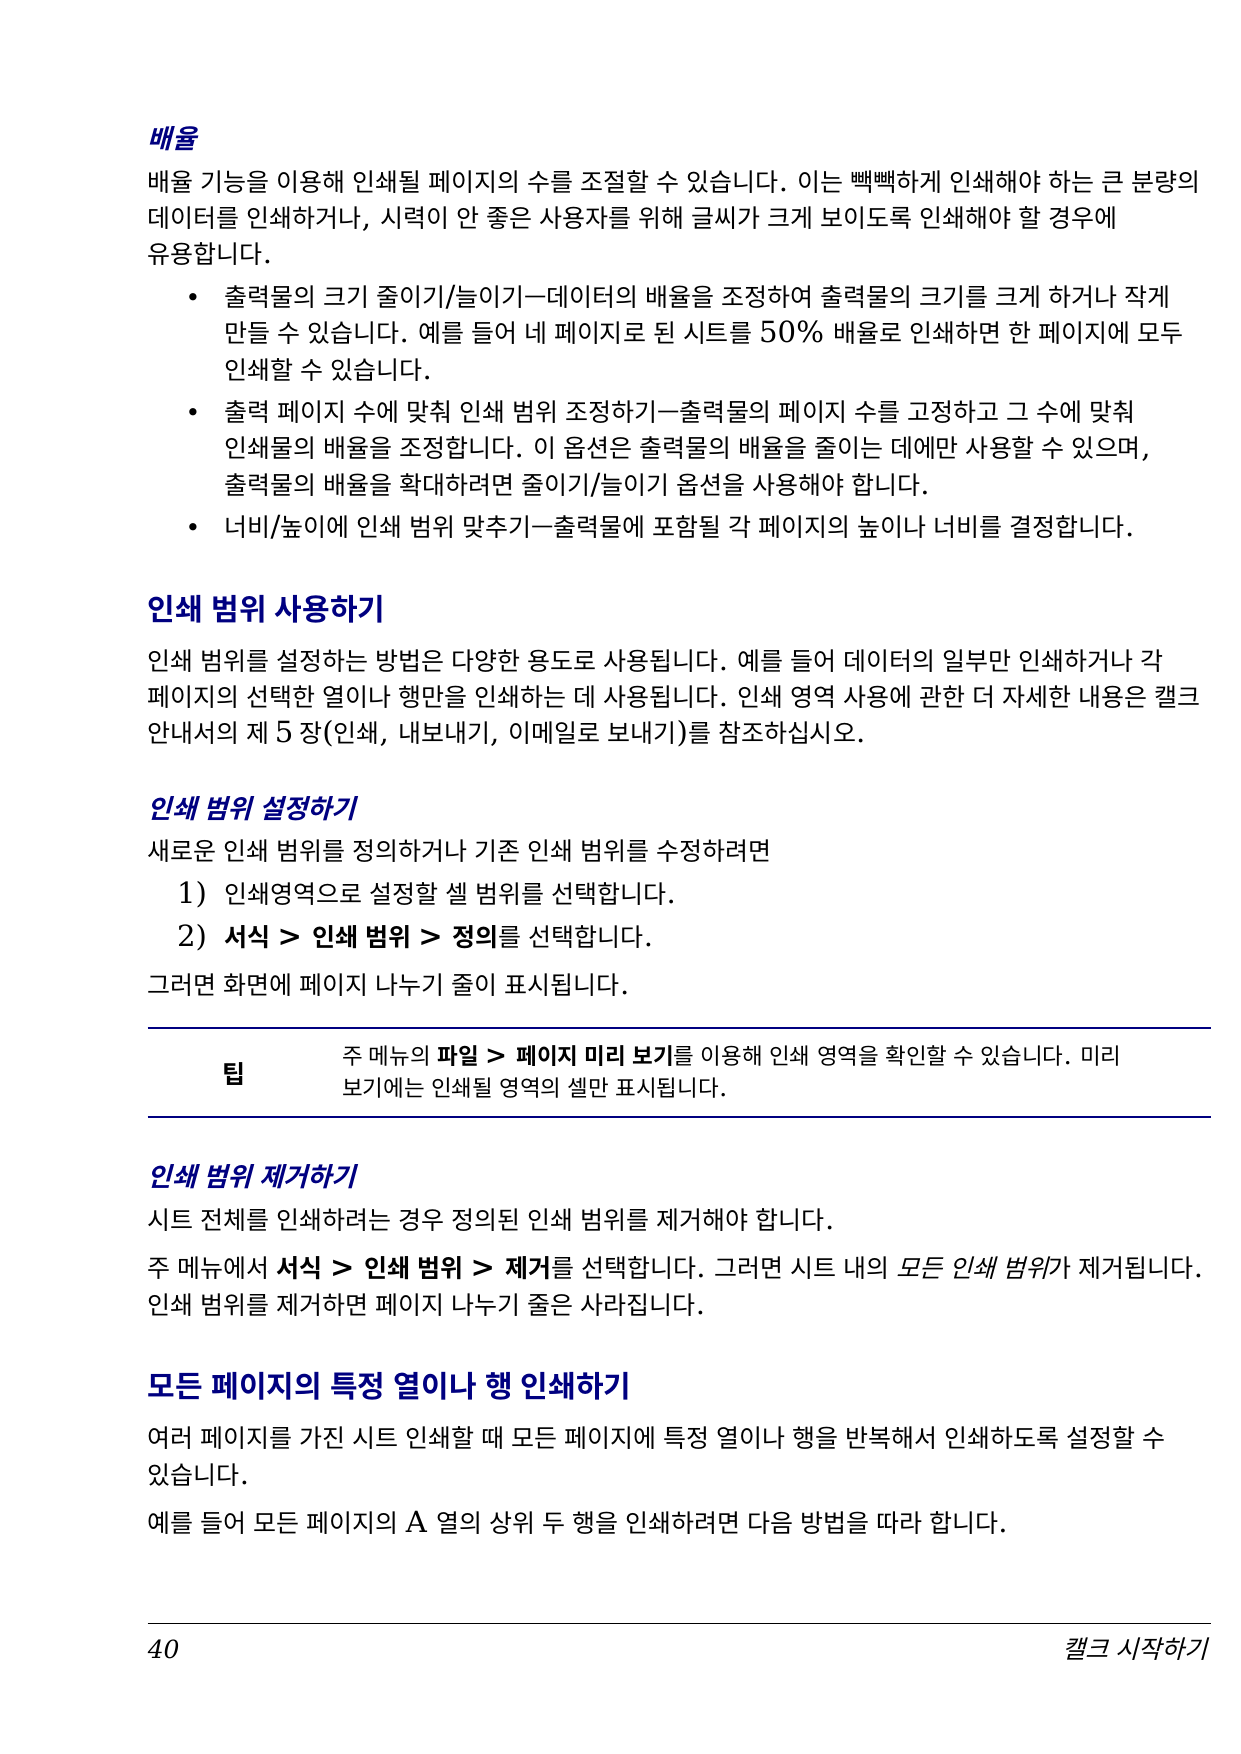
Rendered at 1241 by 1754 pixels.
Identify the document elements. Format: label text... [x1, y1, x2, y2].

table_header 주 메뉴의 파일 > 페이지 미리 보기를 이용해 인쇄 영역을 확인할 수 있습니다. 미리 보기에는 인쇄될 영역의 셀만 표시됩니다. [321, 1029, 1211, 1116]
list 새로운 인쇄 범위를 정의하거나 기존 인쇄 범위를 수정하려면 [148, 832, 1211, 868]
list 출력물의 크기 줄이기/늘이기—데이터의 배율을 조정하여 출력물의 크기를 크게 하거나 작게 만들 수 있습니다. 예를 들어 네 페이지로 된 시트를 50% 배율로 인쇄하면 한 페이지에 모두 인쇄할 수 있습니다. [185, 278, 1211, 386]
list 인쇄영역으로 설정할 셀 범위를 선택합니다. [207, 874, 1211, 911]
list 출력 페이지 수에 맞춰 인쇄 범위 조정하기—출력물의 페이지 수를 고정하고 그 수에 맞춰 인쇄물의 배율을 조정합니다. 이 옵션은 출력물의 배율을 줄이는 데에만 사용할 수 있으며, 출력물의 배율을 확대하려면 줄이기/늘이기 옵션을 사용해야 합니다. [185, 393, 1211, 501]
subtitle 인쇄 범위 사용하기 [148, 585, 1211, 629]
subtitle 배율 [148, 118, 1211, 156]
text 그러면 화면에 페이지 나누기 줄이 표시됩니다. [148, 966, 1211, 1002]
text 시트 전체를 인쇄하려는 경우 정의된 인쇄 범위를 제거해야 합니다. [148, 1200, 1211, 1236]
subtitle 인쇄 범위 제거하기 [148, 1156, 1211, 1194]
text 예를 들어 모든 페이지의 A 열의 상위 두 행을 인쇄하려면 다음 방법을 따라 합니다. [148, 1504, 1211, 1540]
text 인쇄 범위를 설정하는 방법은 다양한 용도로 사용됩니다. 예를 들어 데이터의 일부만 인쇄하거나 각 페이지의 선택한 열이나 행만을 인쇄하는 데 사용됩니다. 인쇄 영역 사용에 관한 더 자세한 내용은 캘크 안내서의 제5장(인쇄, 내보내기, 이메일로 보내기)를 참조하십시오. [148, 641, 1211, 750]
text 주 메뉴에서 서식 > 인쇄 범위 > 제거를 선택합니다. 그러면 시트 내의 모든 인쇄 범위가 제거됩니다. 인쇄 범위를 제거하면 페이지 나누기 줄은 사라집니다. [148, 1249, 1211, 1321]
list 배율 기능을 이용해 인쇄될 페이지의 수를 조절할 수 있습니다. 이는 빽빽하게 인쇄해야 하는 큰 분량의 데이터를 인쇄하거나, 시력이 안 좋은 사용자를 위해 글씨가 크게 보이도록 인쇄해야 할 경우에 유용합니다. [148, 162, 1211, 271]
list 너비/높이에 인쇄 범위 맞추기—출력물에 포함될 각 페이지의 높이나 너비를 결정합니다. [185, 508, 1211, 544]
text 여러 페이지를 가진 시트 인쇄할 때 모든 페이지에 특정 열이나 행을 반복해서 인쇄하도록 설정할 수 있습니다. [148, 1419, 1211, 1491]
list 서식 > 인쇄 범위 > 정의를 선택합니다. [207, 917, 1211, 953]
table_header 팁 [148, 1029, 321, 1116]
subtitle 모든 페이지의 특정 열이나 행 인쇄하기 [148, 1363, 1211, 1406]
subtitle 인쇄 범위 설정하기 [148, 788, 1211, 826]
